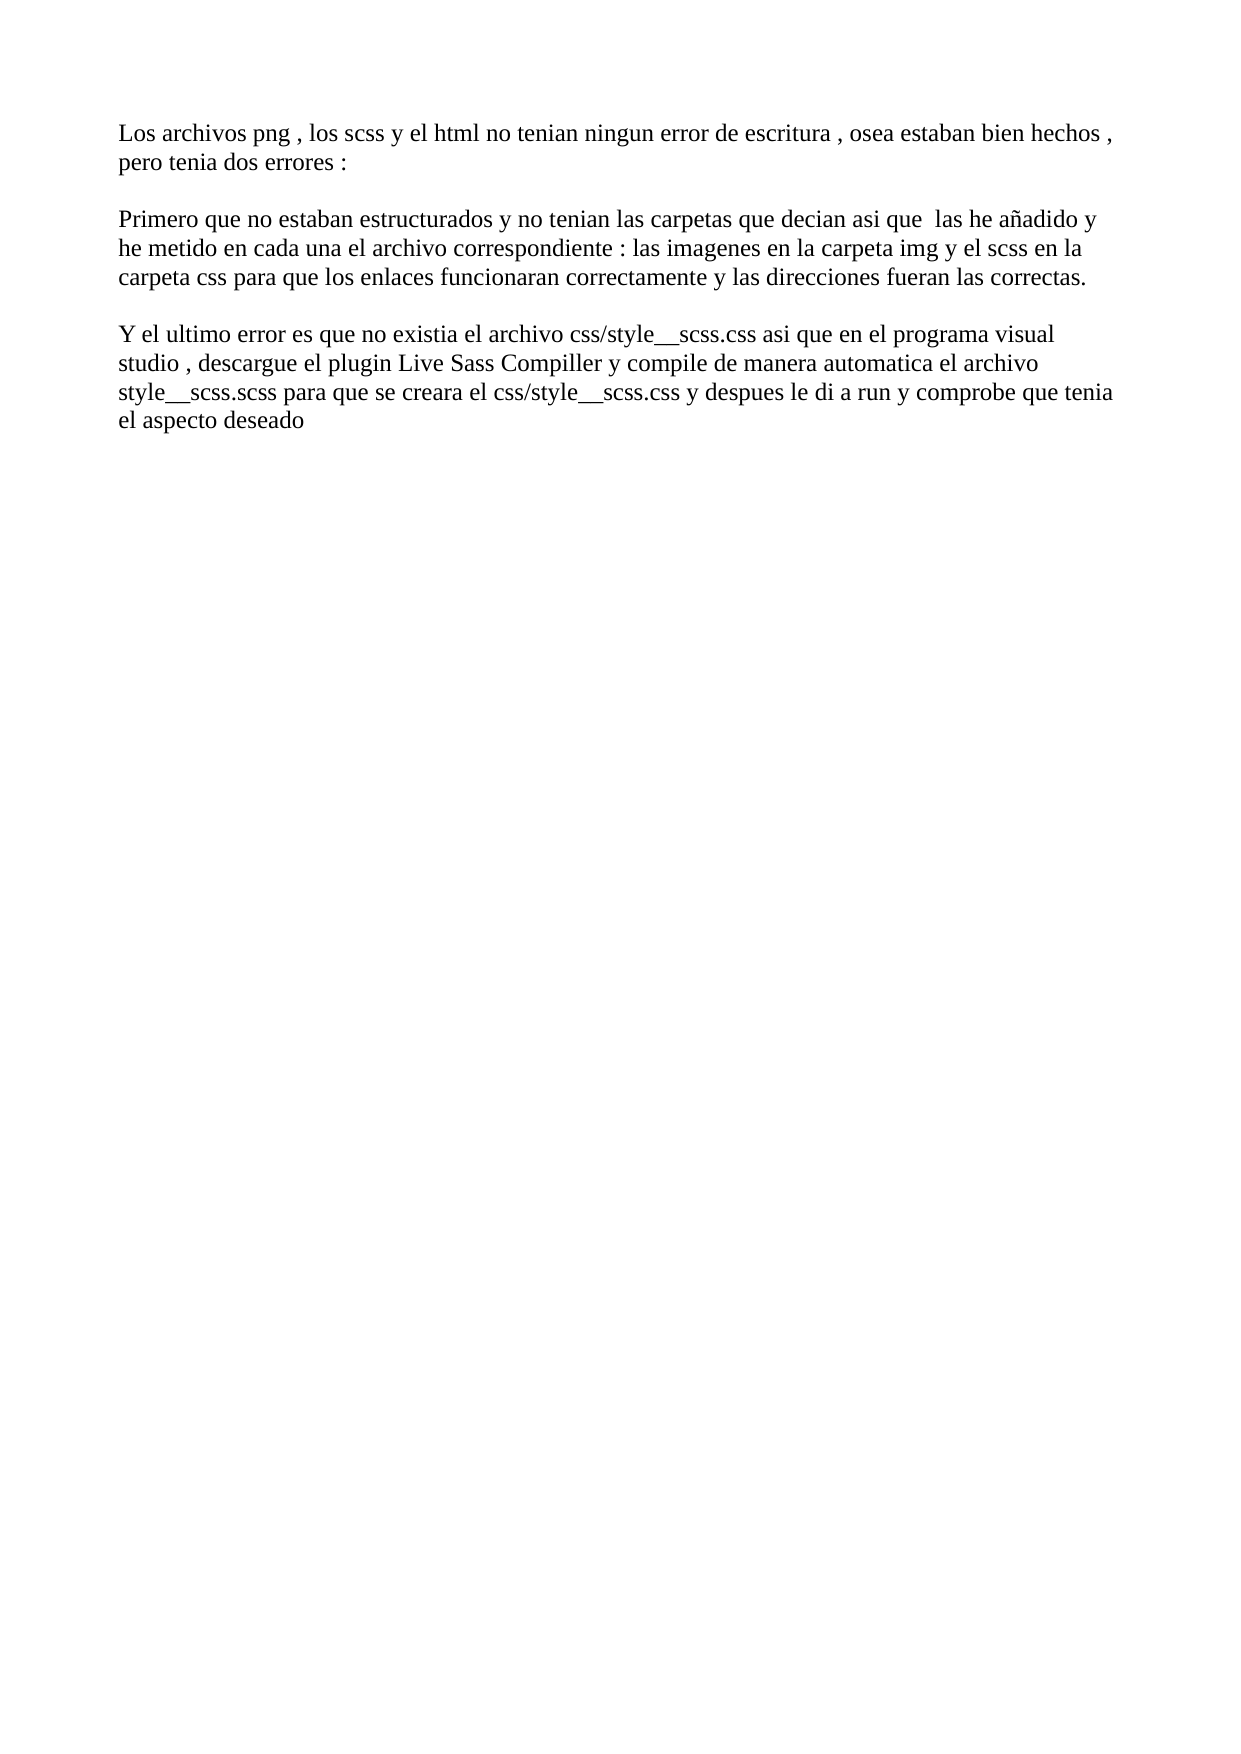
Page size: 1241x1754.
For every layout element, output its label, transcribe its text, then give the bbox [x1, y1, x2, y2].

text pero tenia dos errores : [118, 147, 1122, 176]
text Primero que no estaban estructurados y no tenian las carpetas que decian asi que las he añadido y he metido en cada una el archivo correspondiente : las imagenes en la carpeta img y el scss en la carpeta css para que los enlaces funcionaran correctamente y las direcciones fueran las correctas. [118, 204, 1122, 291]
text Y el ultimo error es que no existia el archivo css/style__scss.css asi que en el programa visual studio , descargue el plugin Live Sass Compiller y compile de manera automatica el archivo style__scss.scss para que se creara el css/style__scss.css y despues le di a run y comprobe que tenia el aspecto deseado [118, 319, 1122, 434]
text Los archivos png , los scss y el html no tenian ningun error de escritura , osea estaban bien hechos , [118, 118, 1122, 147]
